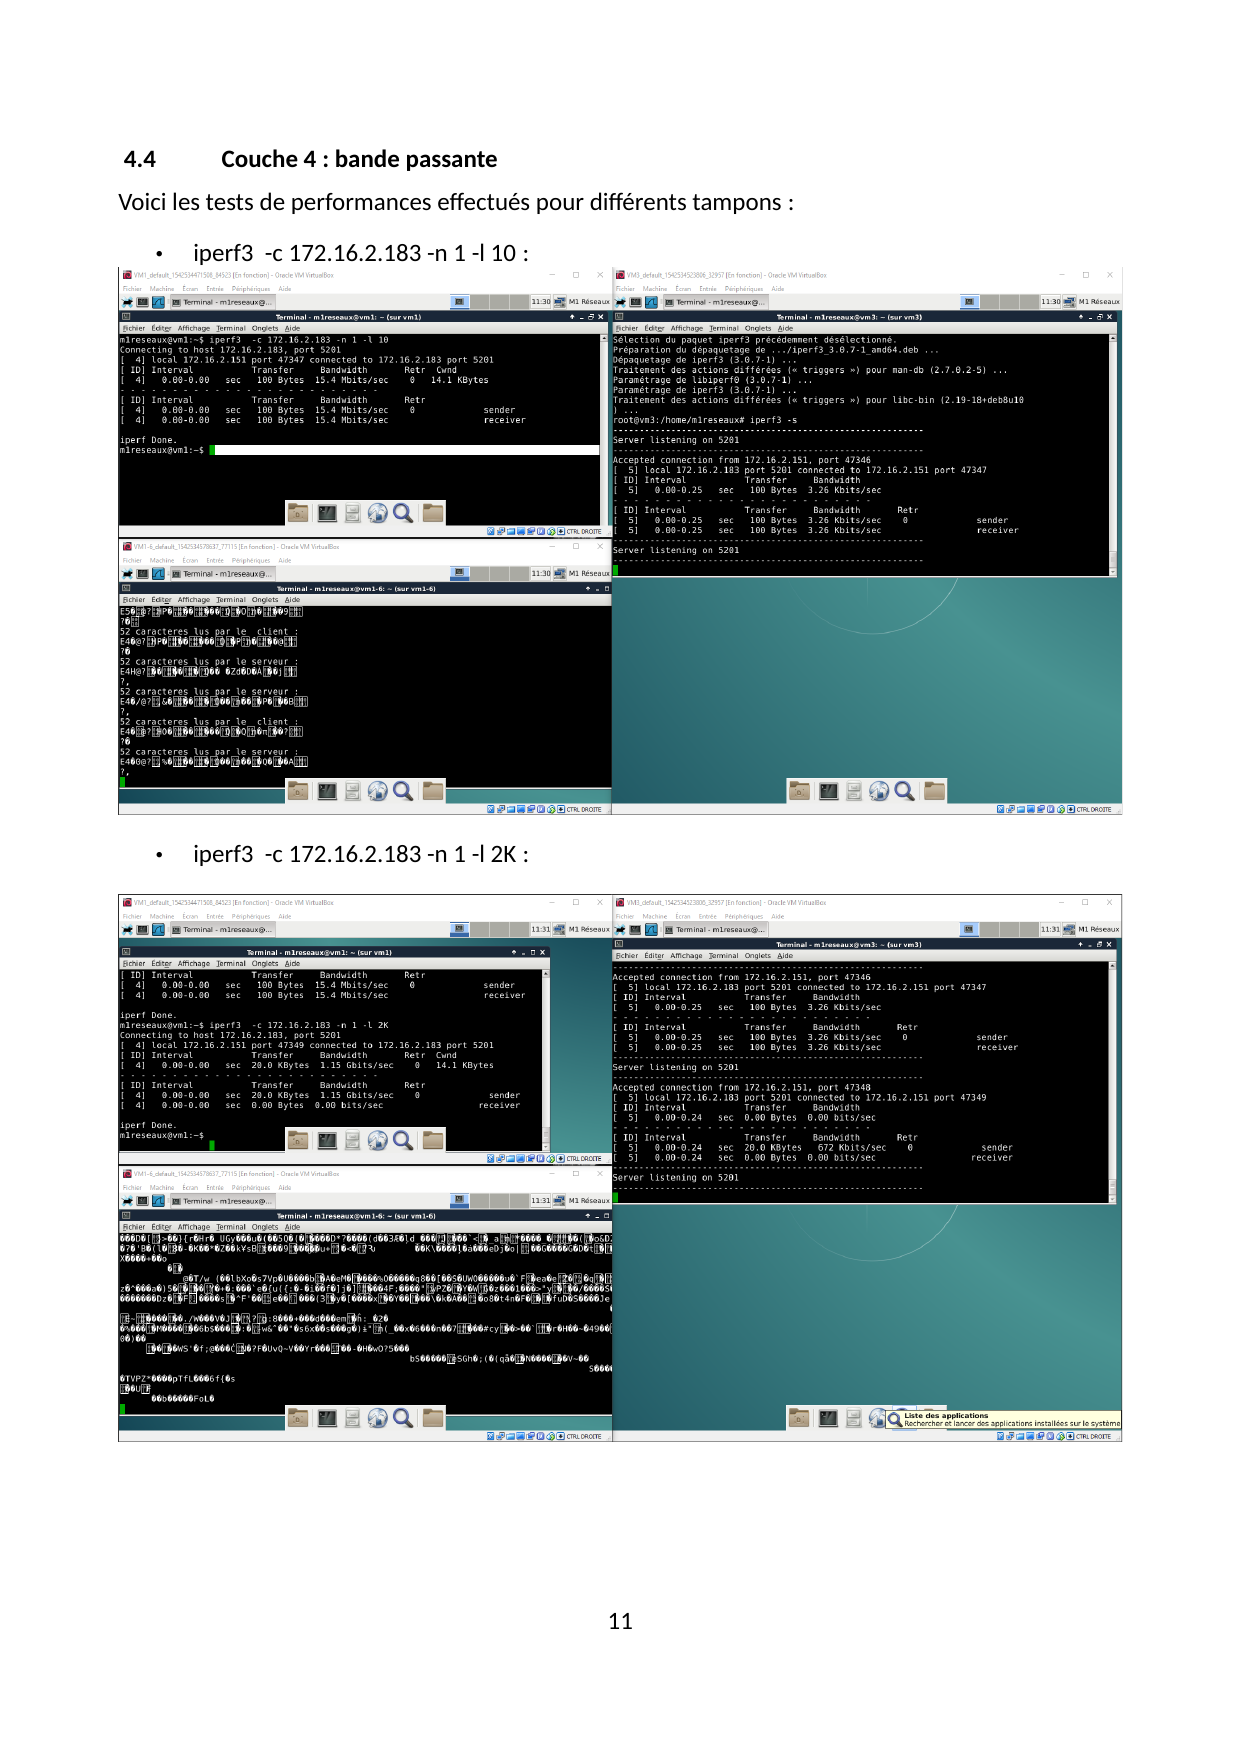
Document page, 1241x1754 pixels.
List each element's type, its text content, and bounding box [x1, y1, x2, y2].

list iperf3 -c 172.16.2.183 -n 1 -l 2K : [156, 839, 1122, 869]
picture [118, 267, 1123, 815]
text Voici les tests de performances effectués pour différents tampons : [118, 186, 1122, 217]
picture [118, 894, 1123, 1442]
list iperf3 -c 172.16.2.183 -n 1 -l 10 : [156, 237, 1122, 267]
subtitle Couche 4 : bande passante [118, 143, 1122, 174]
